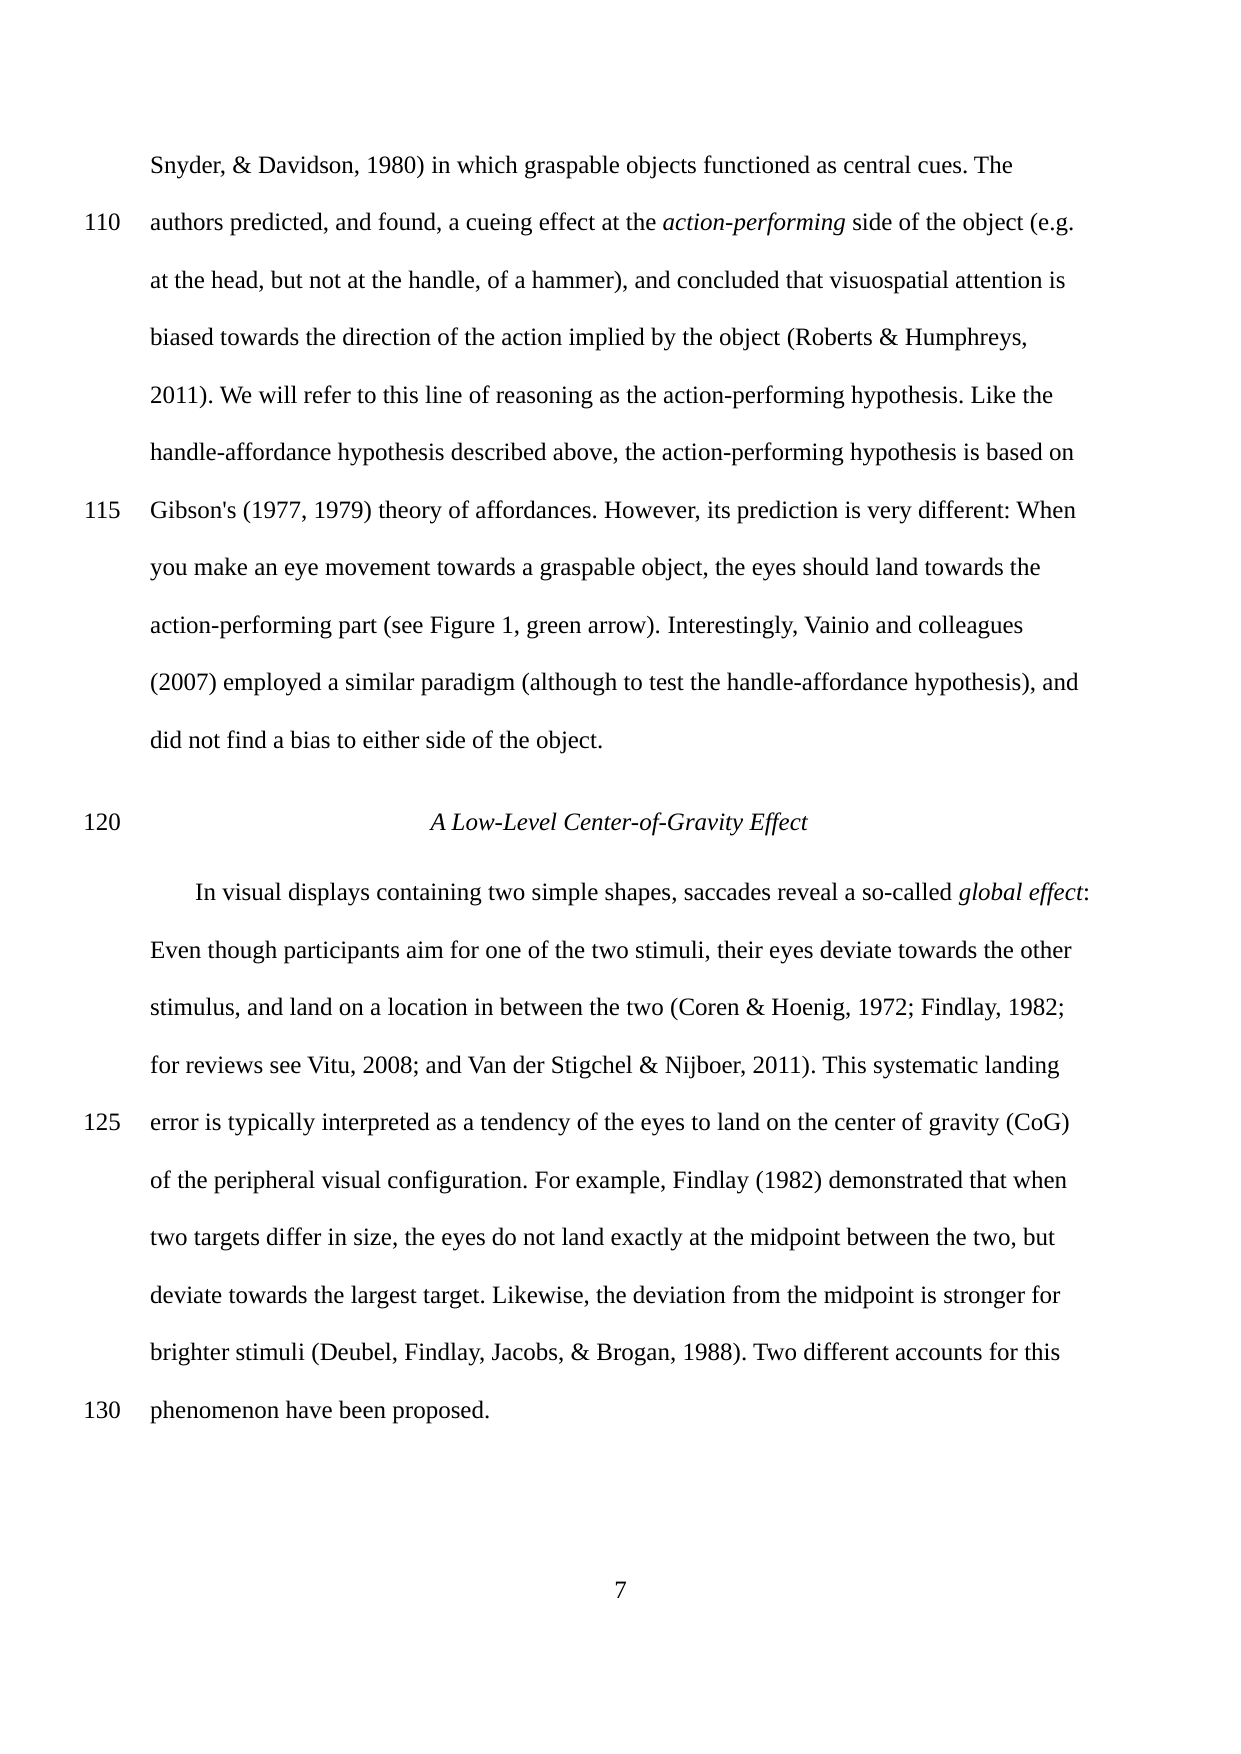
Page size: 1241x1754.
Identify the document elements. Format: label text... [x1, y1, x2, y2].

subtitle A Low-Level Center-of-Gravity Effect [150, 807, 1091, 836]
text Snyder, & Davidson, 1980) in which graspable objects functioned as central cues. The authors predicted, and found, a cueing effect at the action-performing side of the object (e.g. at the head, but not at the handle, of a hammer), and concluded that visuospatial attention is biased towards the direction of the action implied by the object (Roberts & Humphreys, 2011). We will refer to this line of reasoning as the action-performing hypothesis. Like the handle-affordance hypothesis described above, the action-performing hypothesis is based on Gibson's (1977, 1979) theory of affordances. However, its prediction is very different: When you make an eye movement towards a graspable object, the eyes should land towards the action-performing part (see Figure 1, green arrow). Interestingly, Vainio and colleagues (2007) employed a similar paradigm (although to test the handle-affordance hypothesis), and did not find a bias to either side of the object. [150, 150, 1091, 754]
text In visual displays containing two simple shapes, saccades reveal a so-called global effect: Even though participants aim for one of the two stimuli, their eyes deviate towards the other stimulus, and land on a location in between the two (Coren & Hoenig, 1972; Findlay, 1982; for reviews see Vitu, 2008; and Van der Stigchel & Nijboer, 2011). This systematic landing error is typically interpreted as a tendency of the eyes to land on the center of gravity (CoG) of the peripheral visual configuration. For example, Findlay (1982) demonstrated that when two targets differ in size, the eyes do not land exactly at the midpoint between the two, but deviate towards the largest target. Likewise, the deviation from the midpoint is stronger for brighter stimuli (Deubel, Findlay, Jacobs, & Brogan, 1988). Two different accounts for this phenomenon have been proposed. [150, 877, 1091, 1424]
